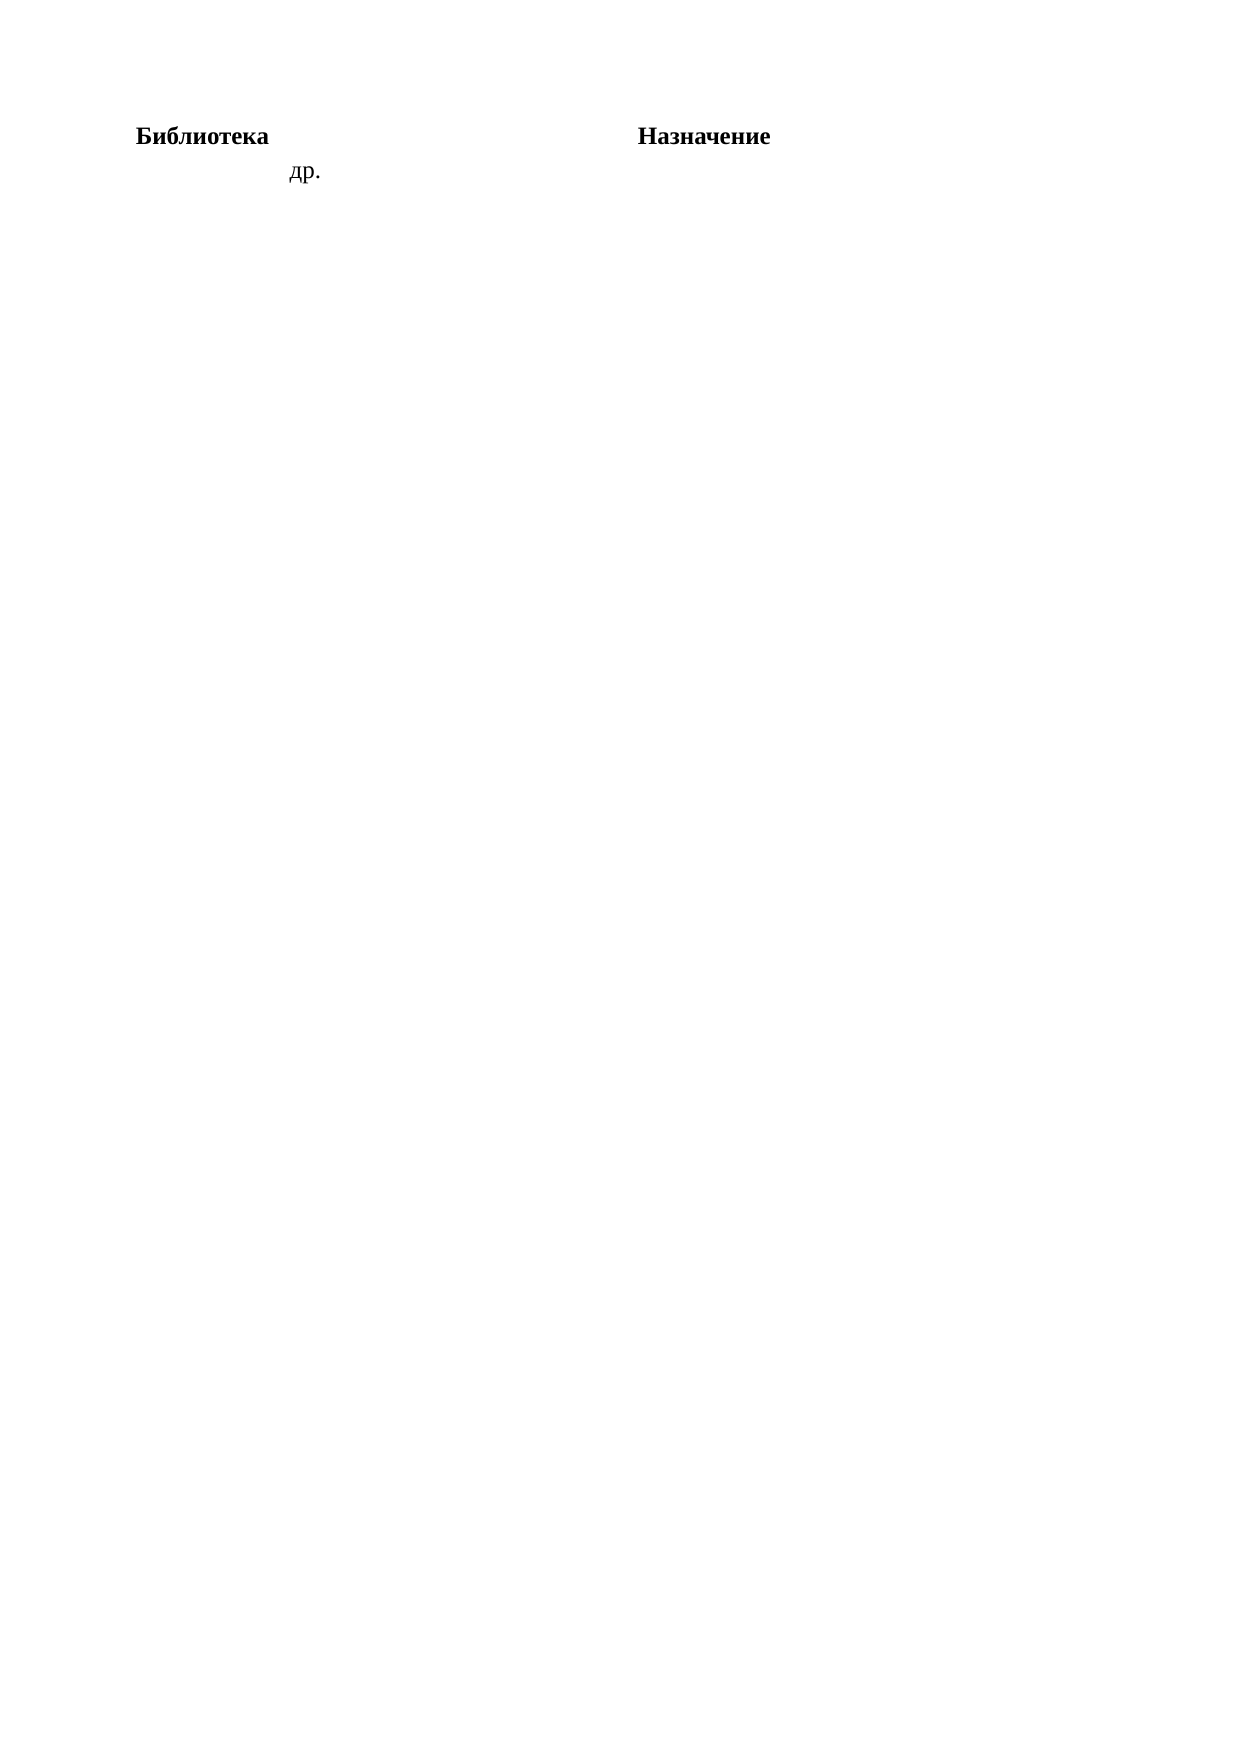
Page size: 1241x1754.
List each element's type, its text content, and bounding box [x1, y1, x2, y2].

table_header Назначение [286, 118, 1122, 153]
table_cell [118, 153, 286, 187]
table_cell др. [286, 153, 1122, 187]
table_header Библиотека [118, 118, 286, 153]
